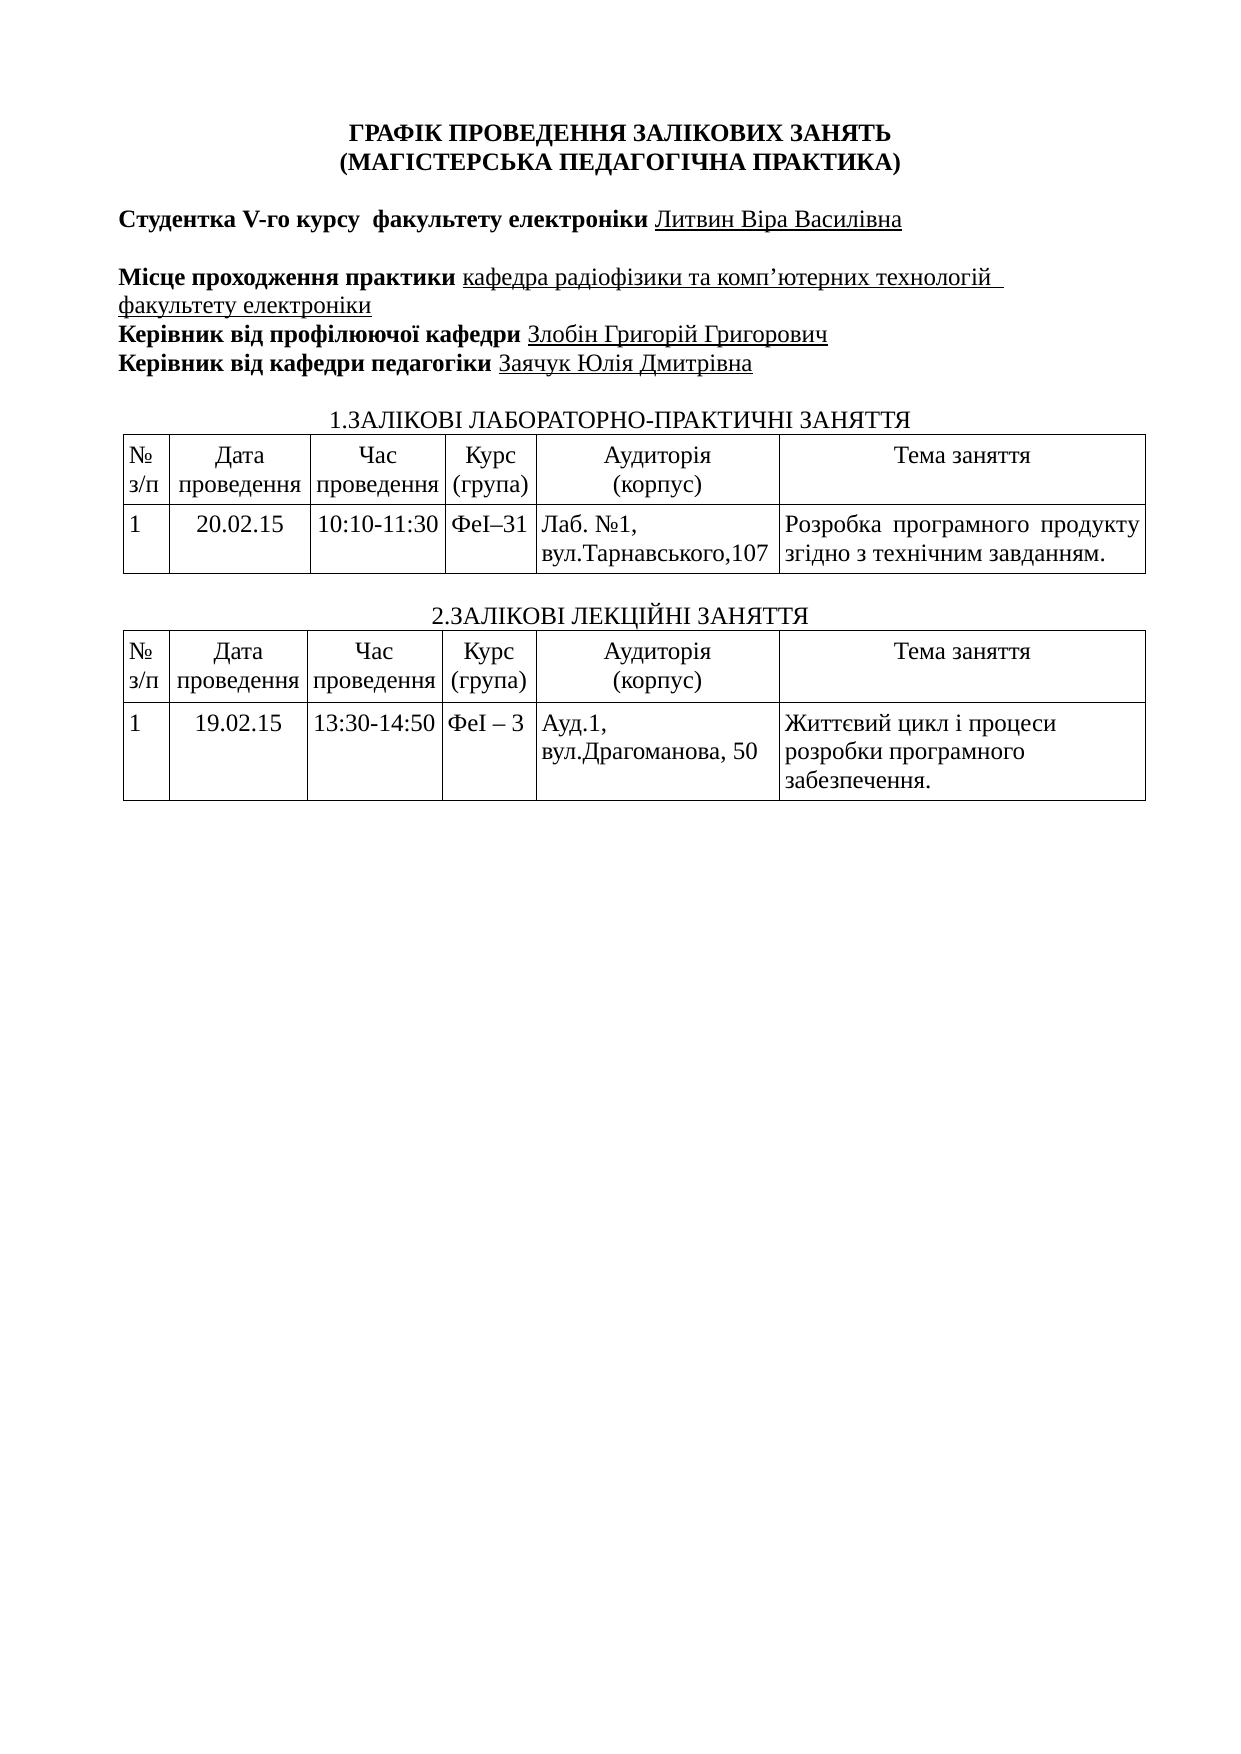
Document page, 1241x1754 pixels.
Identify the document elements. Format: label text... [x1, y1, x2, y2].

table_header Тема заняття [780, 435, 1145, 503]
text Керівник від кафедри педагогіки Заячук Юлія Дмитрівна [118, 348, 1122, 377]
table_header Аудиторія (корпус) [537, 631, 779, 702]
text (МАГІСТЕРСЬКА ПЕДАГОГІЧНА ПРАКТИКА) [118, 147, 1122, 176]
table_header Дата проведення [170, 631, 307, 702]
table_cell 19.02.15 [170, 703, 307, 800]
table_header Тема заняття [780, 631, 1145, 702]
table_cell 20.02.15 [170, 505, 310, 572]
table_header Аудиторія (корпус) [537, 435, 779, 503]
table_cell 1 [124, 505, 169, 572]
table_cell ФеІ – 3 [443, 703, 536, 800]
text 1.ЗАЛІКОВІ ЛАБОРАТОРНО-ПРАКТИЧНІ ЗАНЯТТЯ [118, 406, 1122, 434]
table_cell 1 [124, 703, 169, 800]
table_cell Розробка програмного продукту згідно з технічним завданням. [780, 505, 1145, 572]
text ГРАФІК ПРОВЕДЕННЯ ЗАЛІКОВИХ ЗАНЯТЬ [118, 118, 1122, 147]
table_cell Життєвий цикл і процеси розробки програмного забезпечення. [780, 703, 1145, 800]
table_cell ФеІ–31 [446, 505, 536, 572]
table_header Дата проведення [170, 435, 310, 503]
table_header Час проведення [311, 435, 445, 503]
table_header Час проведення [308, 631, 442, 702]
table_header № з/п [124, 631, 169, 702]
text 2.ЗАЛІКОВІ ЛЕКЦІЙНІ ЗАНЯТТЯ [118, 601, 1122, 630]
text Місце проходження практики кафедра радіофізики та комп’ютерних технологій факультету електроніки [118, 262, 1122, 319]
table_header Курс (група) [446, 435, 536, 503]
table_header № з/п [124, 435, 169, 503]
table_cell Лаб. №1, вул.Тарнавського,107 [537, 505, 779, 572]
text Керівник від профілюючої кафедри Злобін Григорій Григорович [118, 319, 1122, 348]
table_cell Ауд.1, вул.Драгоманова, 50 [537, 703, 779, 800]
table_header Курс (група) [443, 631, 536, 702]
text Cтудентка V-го курсу факультету електроніки Литвин Віра Василівна [118, 204, 1122, 233]
table_cell 10:10-11:30 [311, 505, 445, 572]
table_cell 13:30-14:50 [308, 703, 442, 800]
